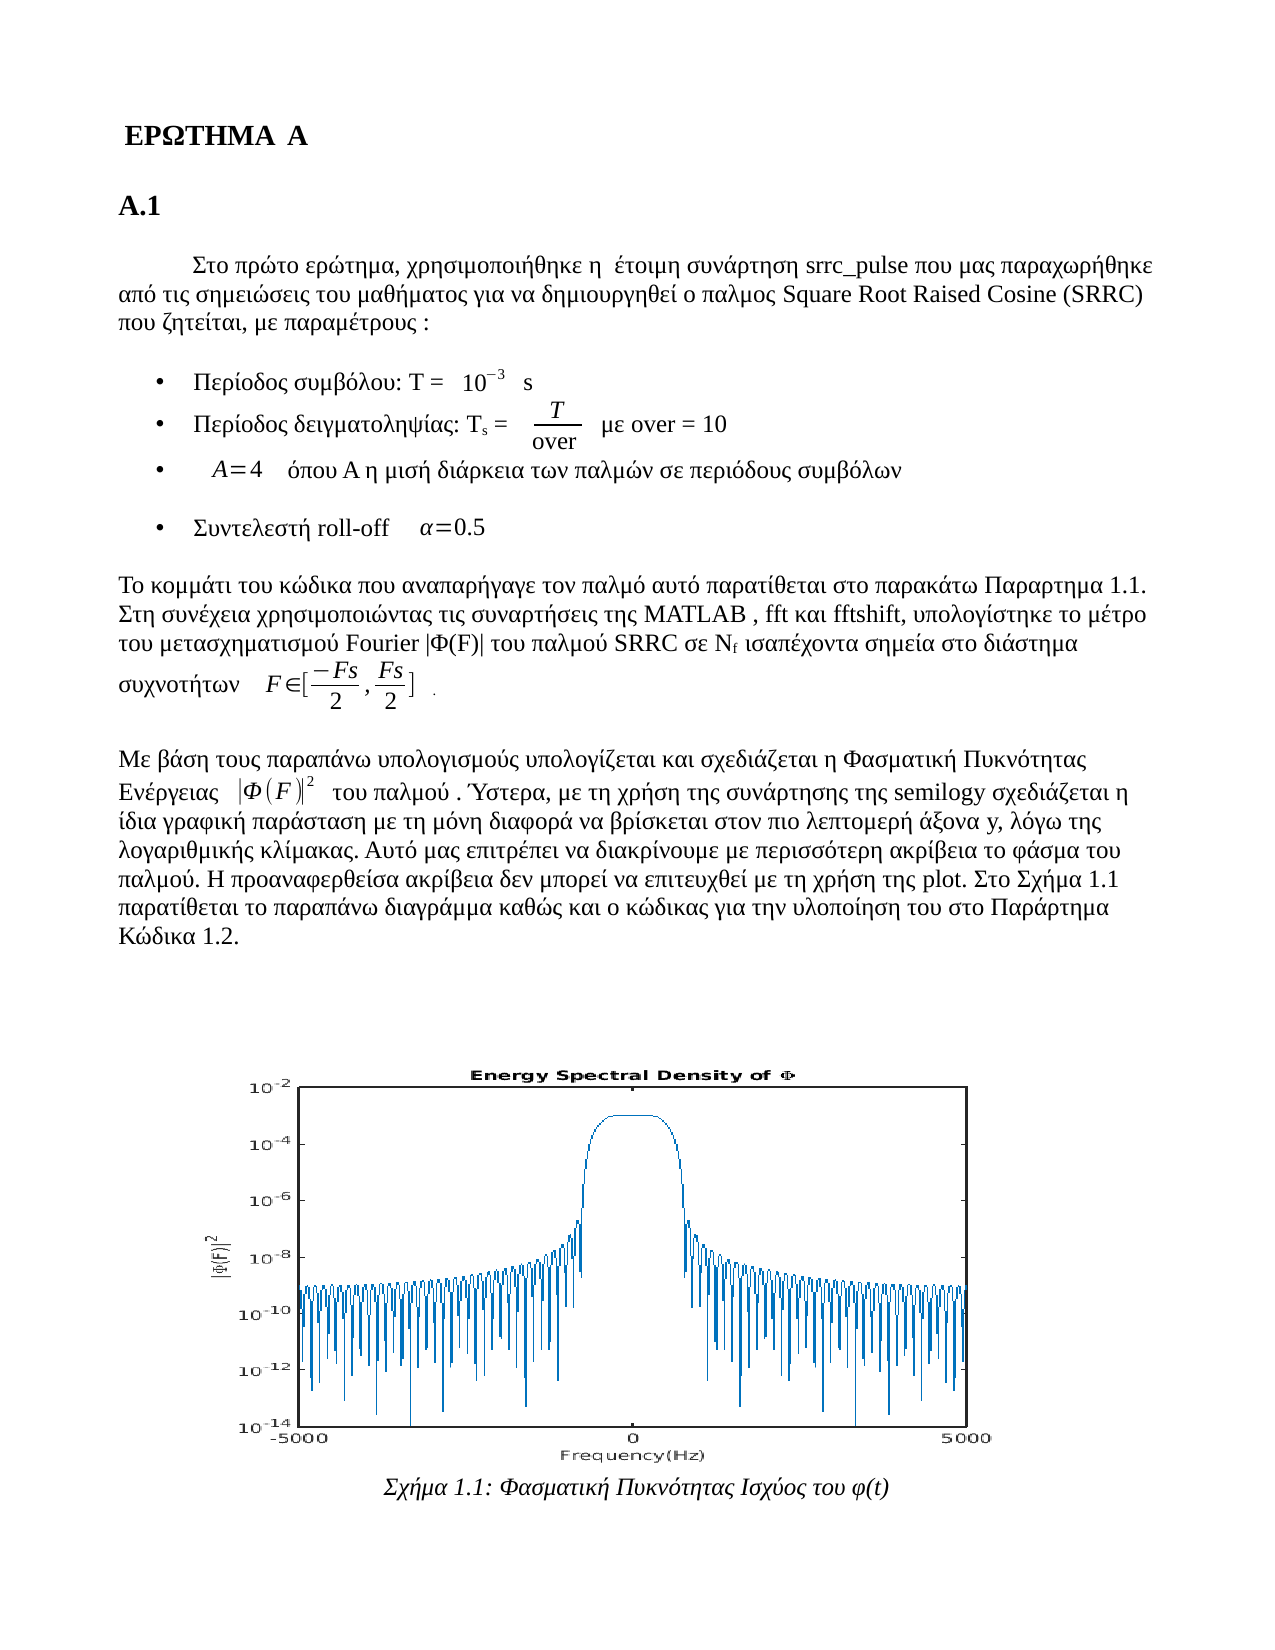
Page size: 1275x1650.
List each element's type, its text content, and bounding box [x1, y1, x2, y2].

text Στη συνέχεια χρησιμοποιώντας τις συναρτήσεις της MATLAB , fft και fftshift, υπολογίστηκε το μέτρο του μετασχηματισμού Fourier |Φ(F)| του παλμού SRRC σε Νf ισαπέχοντα σημεία στο διάστημα συχνοτήτων . [118, 599, 1157, 715]
list Περίοδος δειγματοληψίας: Ts = με over = 10 [156, 396, 1157, 455]
list Συντελεστή roll-off [156, 513, 1157, 541]
text Σχήμα 1.1: Φασματική Πυκνότητας Ισχύος του φ(t) [197, 1045, 1078, 1501]
text Με βάση τους παραπάνω υπολογισμούς υπολογίζεται και σχεδιάζεται η Φασματική Πυκνότητας Ενέργειαςτου παλμού . Ύστερα, με τη χρήση της συνάρτησης της semilogy σχεδιάζεται η ίδια γραφική παράσταση με τη μόνη διαφορά να βρίσκεται στον πιο λεπτομερή άξονα y, λόγω της λογαριθμικής κλίμακας. Αυτό μας επιτρέπει να διακρίνουμε με περισσότερη ακρίβεια το φάσμα του παλμού. Η προαναφερθείσα ακρίβεια δεν μπορεί να επιτευχθεί με τη χρήση της plot. Στο Σχήμα 1.1 παρατίθεται το παραπάνω διαγράμμα καθώς και ο κώδικας για την υλοποίηση του στο Παράρτημα Κώδικα 1.2. [118, 744, 1157, 950]
text ΕΡΩΤΗΜΑ Α [118, 118, 1157, 152]
text Α.1 [118, 188, 1157, 221]
picture [187, 1056, 1049, 1472]
text Το κομμάτι του κώδικα που αναπαρήγαγε τον παλμό αυτό παρατίθεται στο παρακάτω Παραρτημα 1.1. [118, 570, 1157, 599]
list Περίοδος συμβόλου: T =s [156, 365, 1157, 396]
text Στο πρώτο ερώτημα, χρησιμοποιήθηκε η έτοιμη συνάρτηση srrc_pulse που μας παραχωρήθηκε από τις σημειώσεις του μαθήματος για να δημιουργηθεί ο παλμος Square Root Raised Cosine (SRRC) που ζητείται, με παραμέτρους : [118, 250, 1157, 336]
list όπου Α η μισή διάρκεια των παλμών σε περιόδους συμβόλων [156, 455, 1157, 484]
